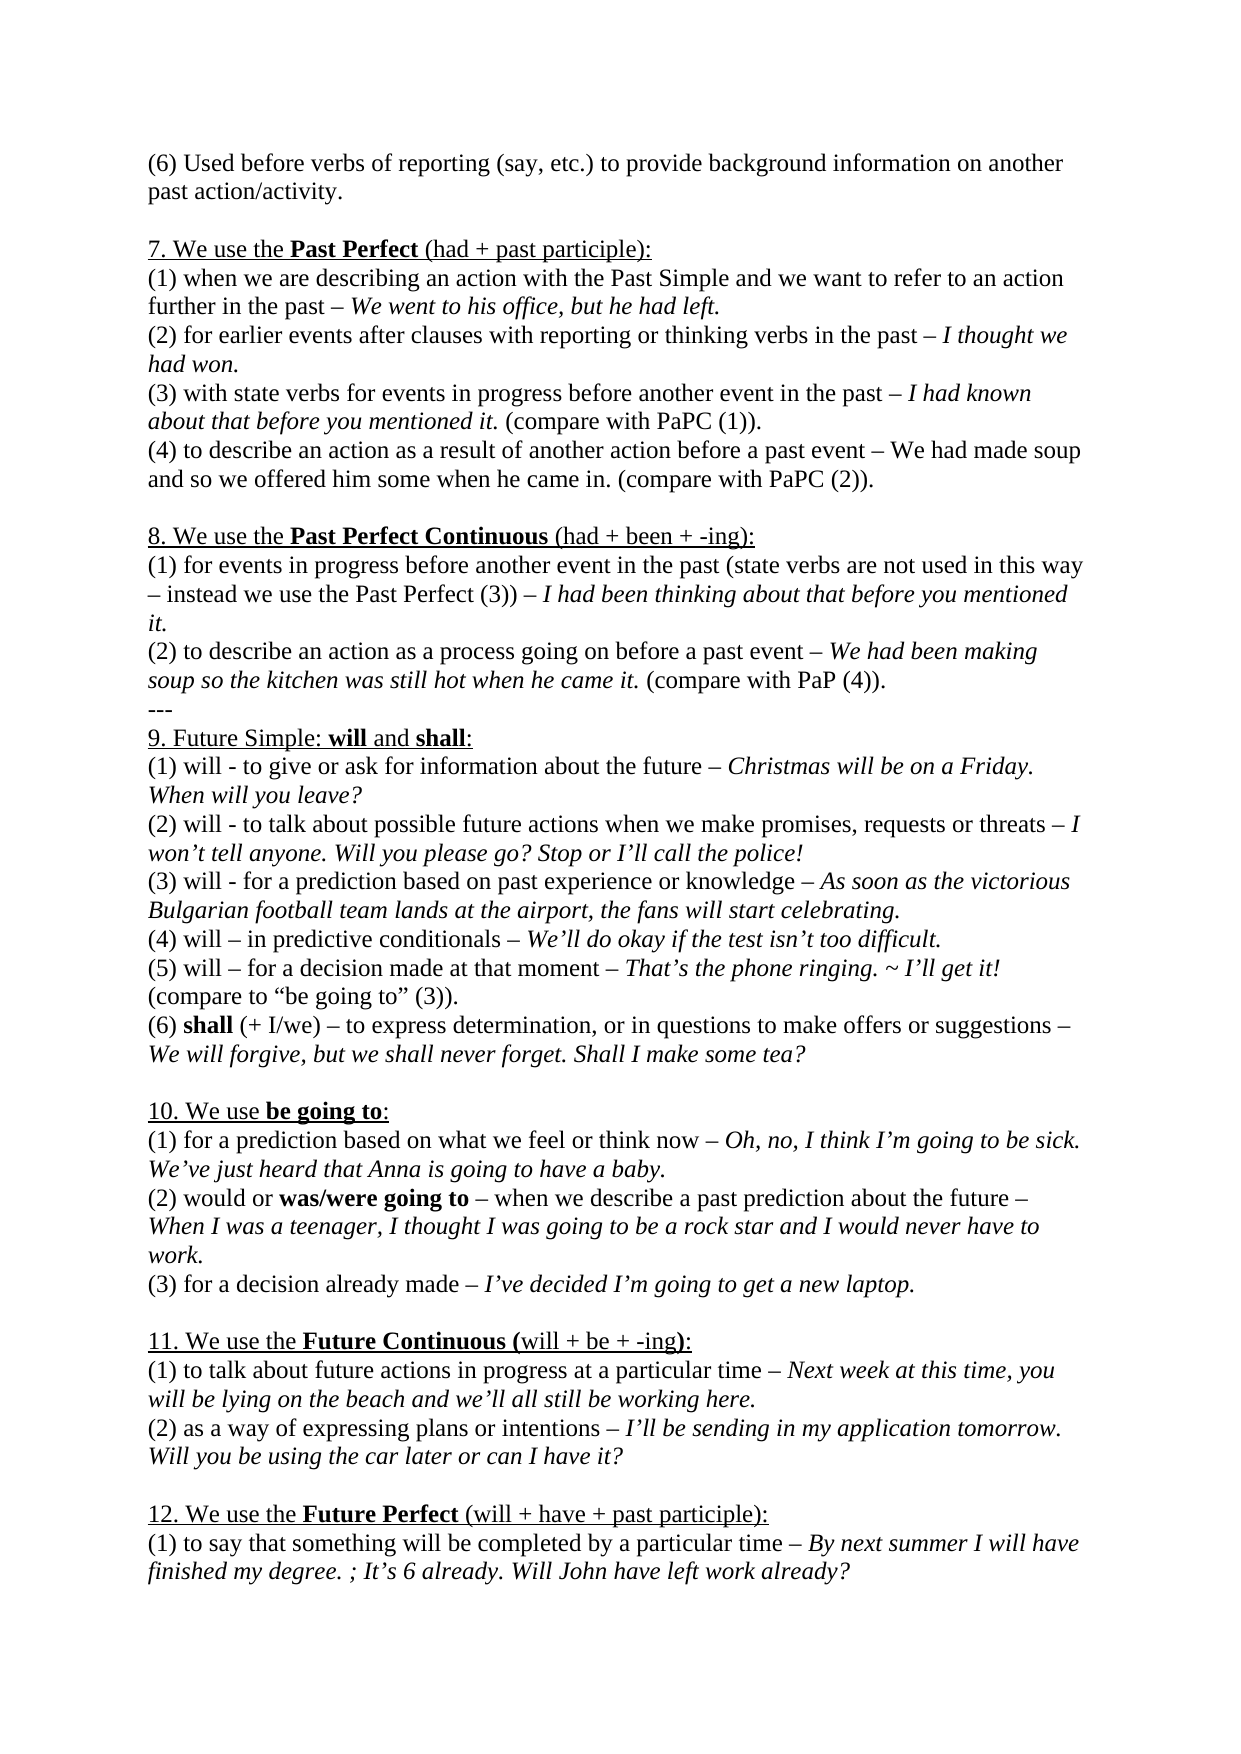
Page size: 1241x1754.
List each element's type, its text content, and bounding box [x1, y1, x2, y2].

text (2) for earlier events after clauses with reporting or thinking verbs in the past – I thought we had won. (3) with state verbs for events in progress before another event in the past – I had known about that before you mentioned it. (compare with PaPC (1)). (4) to describe an action as a result of another action before a past event – We had made soup and so we offered him some when he came in. (compare with PaPC (2)). [148, 320, 1093, 493]
text (2) to describe an action as a process going on before a past event – We had been making soup so the kitchen was still hot when he came it. (compare with PaP (4)). --- 9. Future Simple: will and shall: (1) will - to give or ask for information about the future – Christmas will be on a Friday. When will you leave? [148, 636, 1093, 809]
text (6) Used before verbs of reporting (say, etc.) to provide background information on another past action/activity. [148, 148, 1093, 205]
text 10. We use be going to: (1) for a prediction based on what we feel or think now – Oh, no, I think I’m going to be sick. We’ve just heard that Anna is going to have a baby. (2) would or was/were going to – when we describe a past prediction about the future – When I was a teenager, I thought I was going to be a rock star and I would never have to work. (3) for a decision already made – I’ve decided I’m going to get a new laptop. [148, 1096, 1093, 1298]
text 11. We use the Future Continuous (will + be + -ing): (1) to talk about future actions in progress at a particular time – Next week at this time, you will be lying on the beach and we’ll all still be working here. (2) as a way of expressing plans or intentions – I’ll be sending in my application tomorrow. Will you be using the car later or can I have it? [148, 1298, 1093, 1470]
text 7. We use the Past Perfect (had + past participle): [148, 205, 1093, 263]
text 8. We use the Past Perfect Continuous (had + been + -ing): (1) for events in progress before another event in the past (state verbs are not used in this way – instead we use the Past Perfect (3)) – I had been thinking about that before you mentioned it. [148, 521, 1093, 636]
text (4) will – in predictive conditionals – We’ll do okay if the test isn’t too difficult. [148, 924, 1093, 953]
text (1) when we are describing an action with the Past Simple and we want to refer to an action further in the past – We went to his office, but he had left. [148, 263, 1093, 320]
text (5) will – for a decision made at that moment – That’s the phone ringing. ~ I’ll get it! (compare to “be going to” (3)). [148, 953, 1093, 1010]
text (3) will - for a prediction based on past experience or knowledge – As soon as the victorious Bulgarian football team lands at the airport, the fans will start celebrating. [148, 866, 1093, 924]
text (6) shall (+ I/we) – to express determination, or in questions to make offers or suggestions – We will forgive, but we shall never forget. Shall I make some tea? [148, 1010, 1093, 1096]
text 12. We use the Future Perfect (will + have + past participle): (1) to say that something will be completed by a particular time – By next summer I will have finished my degree. ; It’s 6 already. Will John have left work already? [148, 1470, 1093, 1585]
text (2) will - to talk about possible future actions when we make promises, requests or threats – I won’t tell anyone. Will you please go? Stop or I’ll call the police! [148, 809, 1093, 866]
